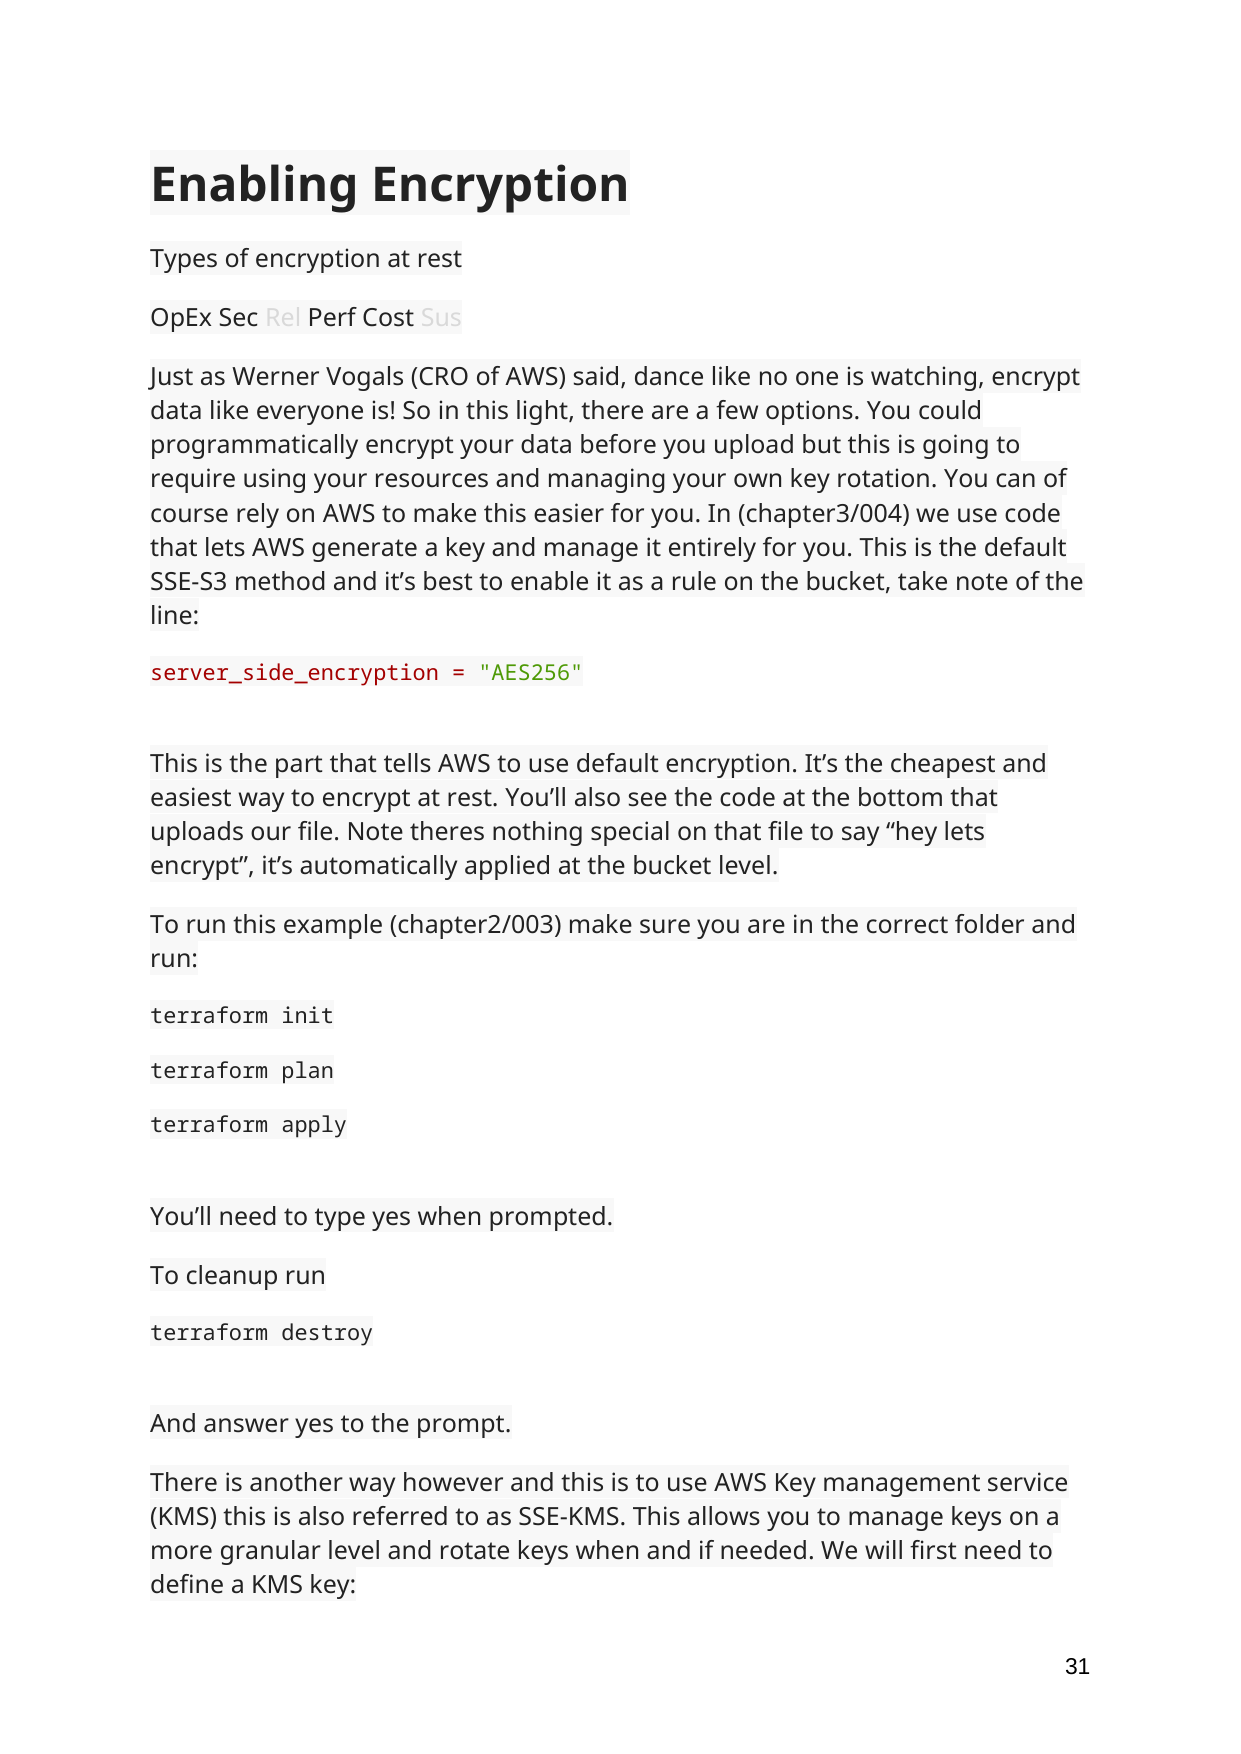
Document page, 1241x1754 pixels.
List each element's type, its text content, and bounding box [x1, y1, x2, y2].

text terraform apply [150, 1109, 1090, 1139]
text Just as Werner Vogals (CRO of AWS) said, dance like no one is watching, encrypt data like everyone is! So in this light, there are a few options. You could programmatically encrypt your data before you upload but this is going to require using your resources and managing your own key rotation. You can of course rely on AWS to make this easier for you. In (chapter3/004) we use code that lets AWS generate a key and manage it entirely for you. This is the default SSE-S3 method and it’s best to enable it as a rule on the bucket, take note of the line: [150, 359, 1090, 631]
text You’ll need to type yes when prompted. [150, 1198, 1090, 1232]
text server_side_encryption = "AES256" [150, 656, 1090, 686]
text And answer yes to the prompt. [150, 1405, 1090, 1439]
text terraform destroy [150, 1316, 1090, 1346]
text To run this example (chapter2/003) make sure you are in the correct folder and run: [150, 907, 1090, 975]
text OpEx Sec Rel Perf Cost Sus [150, 300, 1090, 334]
text To cleanup run [150, 1257, 1090, 1291]
text Types of encryption at rest [150, 241, 1090, 275]
subtitle Enabling Encryption [150, 150, 1090, 215]
text terraform init [150, 1000, 1090, 1029]
text terraform plan [150, 1054, 1090, 1084]
text There is another way however and this is to use AWS Key management service (KMS) this is also referred to as SSE-KMS. This allows you to manage keys on a more granular level and rotate keys when and if needed. We will first need to define a KMS key: [150, 1464, 1090, 1601]
text This is the part that tells AWS to use default encryption. It’s the cheapest and easiest way to encrypt at rest. You’ll also see the code at the bottom that uploads our file. Note theres nothing special on that file to say “hey lets encrypt”, it’s automatically applied at the bucket level. [150, 745, 1090, 882]
